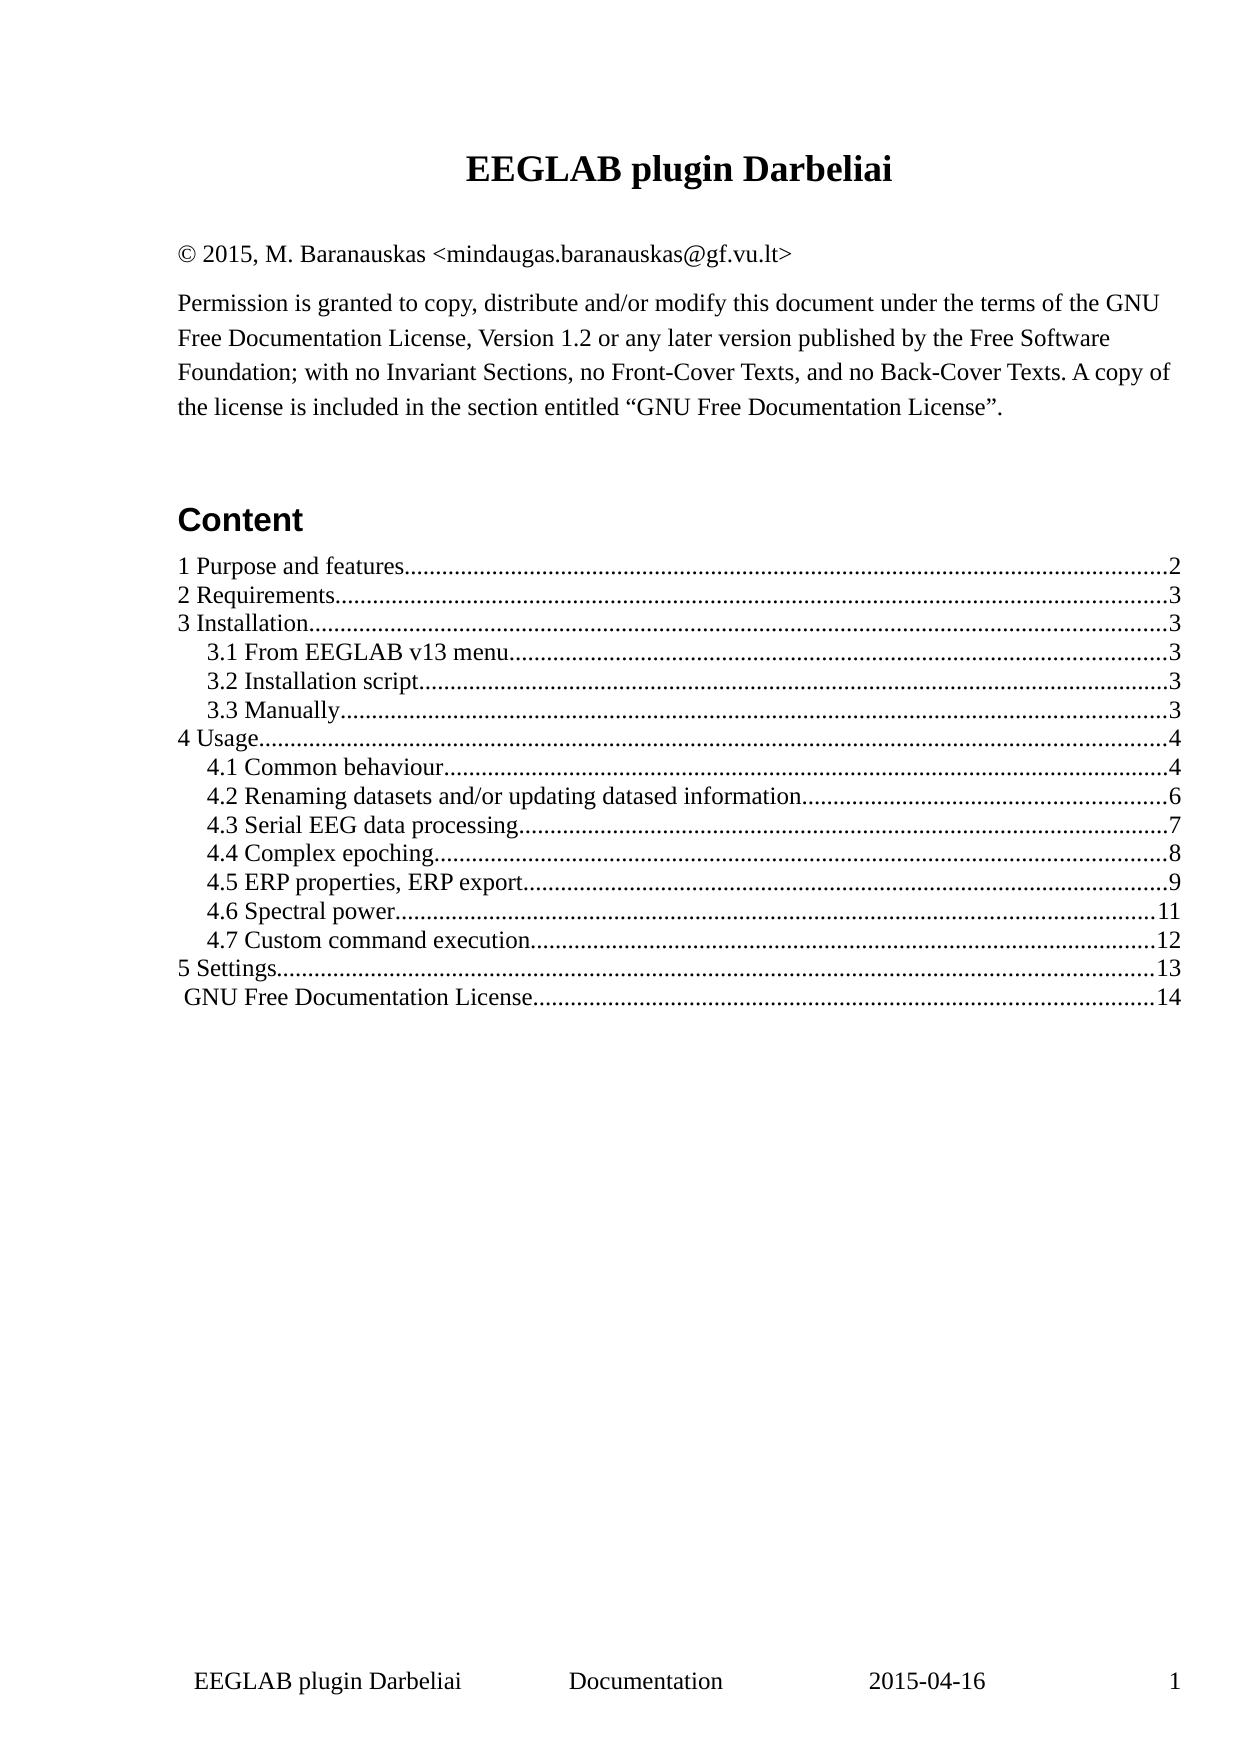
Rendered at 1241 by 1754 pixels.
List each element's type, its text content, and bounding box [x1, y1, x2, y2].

text GNU Free Documentation License 14 [177, 982, 1181, 1011]
text 1 Purpose and features 2 [177, 551, 1181, 580]
subtitle Content [177, 500, 1181, 538]
text EEGLAB plugin Darbeliai [177, 147, 1181, 190]
text 4.1 Common behaviour 4 [207, 752, 1181, 781]
text 4 Usage 4 [177, 723, 1181, 752]
text © 2015, M. Baranauskas <mindaugas.baranauskas@gf.vu.lt> [177, 239, 1181, 268]
text 4.5 ERP properties, ERP export 9 [207, 867, 1181, 896]
text 3.3 Manually 3 [207, 695, 1181, 723]
text 4.7 Custom command execution 12 [207, 925, 1181, 953]
text Permission is granted to copy, distribute and/or modify this document under the terms of the GNU Free Documentation License, Version 1.2 or any later version published by the Free Software Foundation; with no Invariant Sections, no Front-Cover Texts, and no Back-Cover Texts. A copy of the license is included in the section entitled “GNU Free Documentation License”. [177, 288, 1181, 420]
text 3 Installation 3 [177, 608, 1181, 637]
text 4.6 Spectral power 11 [207, 896, 1181, 925]
text 3.1 From EEGLAB v13 menu 3 [207, 637, 1181, 666]
text 4.2 Renaming datasets and/or updating datased information 6 [207, 781, 1181, 810]
text 5 Settings 13 [177, 953, 1181, 982]
text 4.3 Serial EEG data processing 7 [207, 810, 1181, 838]
text 3.2 Installation script 3 [207, 666, 1181, 695]
text 4.4 Complex epoching 8 [207, 838, 1181, 867]
text 2 Requirements 3 [177, 580, 1181, 608]
